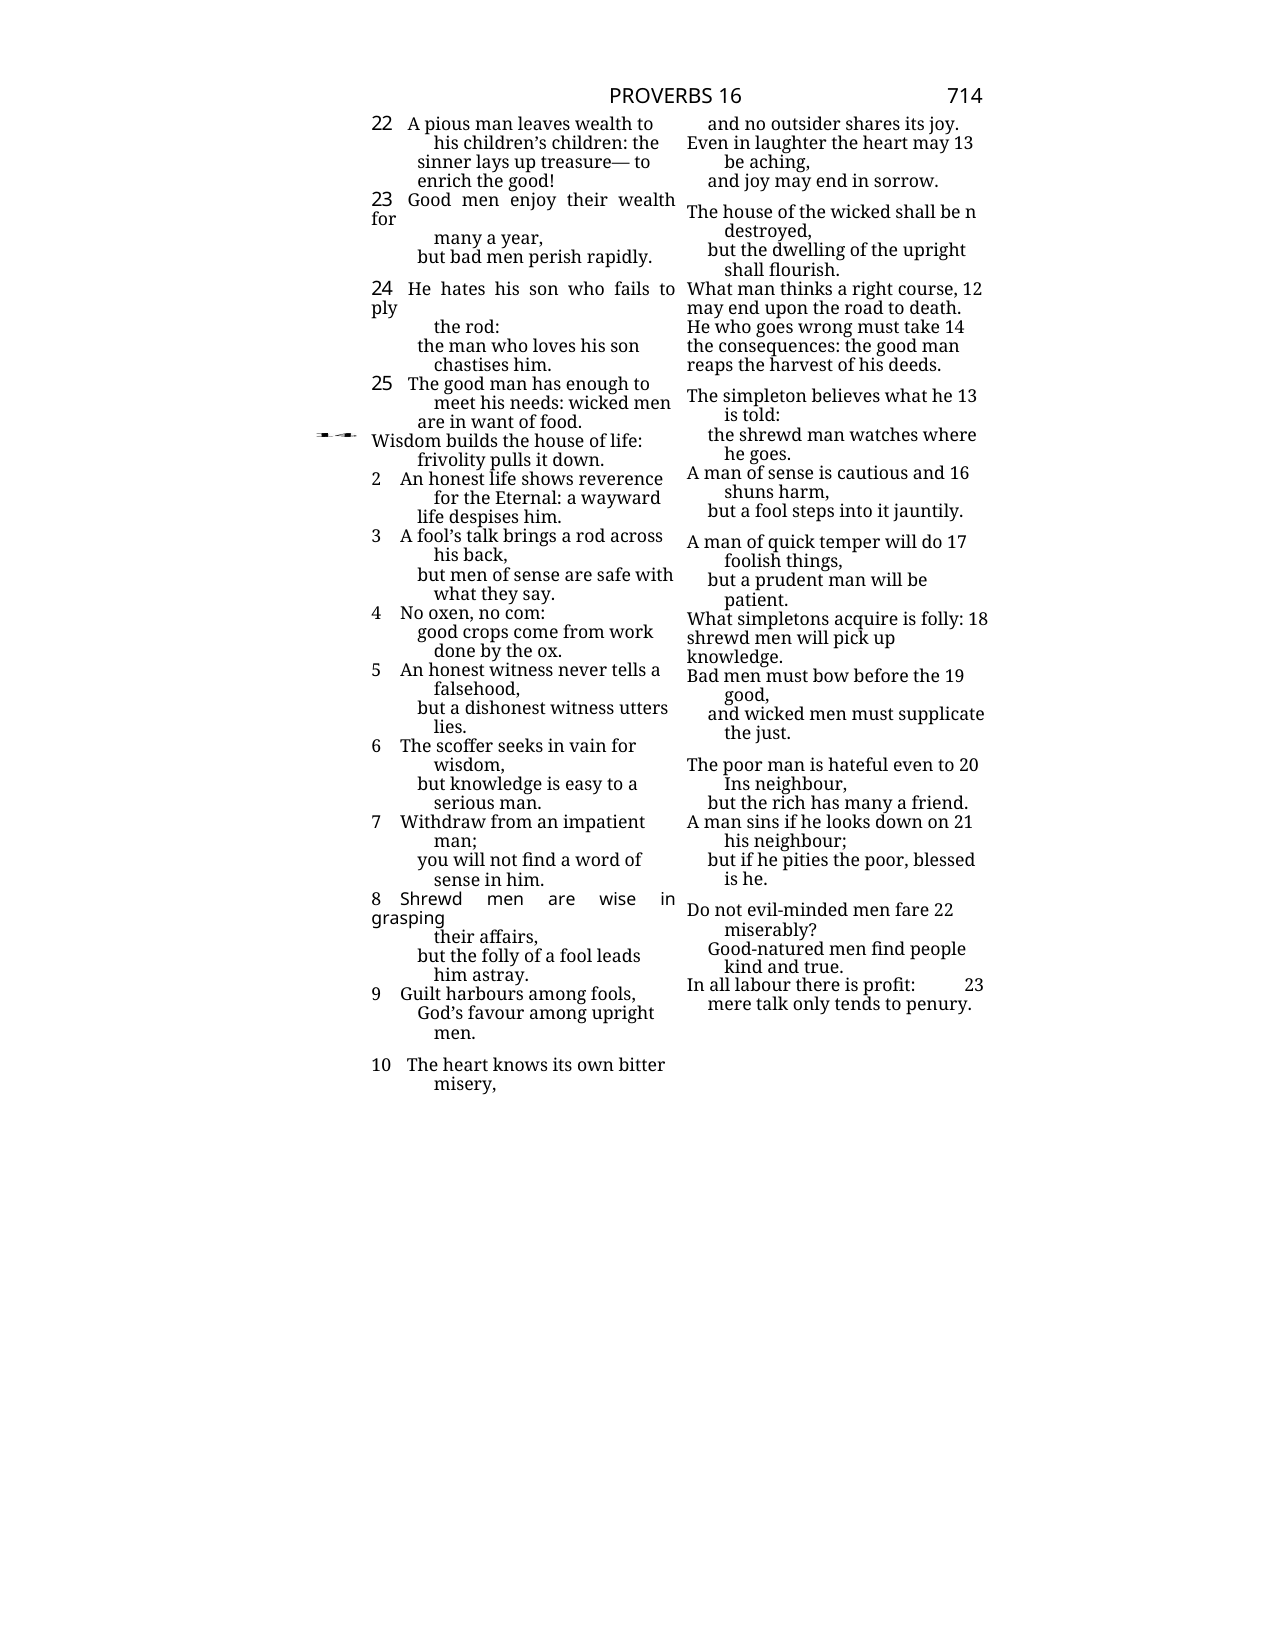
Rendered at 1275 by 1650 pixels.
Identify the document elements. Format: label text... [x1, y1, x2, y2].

text but a fool steps into it jauntily. [707, 502, 991, 521]
text but if he pities the poor, blessed is he. [707, 851, 991, 889]
text Even in laughter the heart may 13 be aching, [687, 134, 991, 172]
list An honest witness never tells a [371, 661, 676, 680]
text Do not evil-minded men fare 22 miserably? [687, 901, 991, 940]
text In all labour there is profit: 23 [687, 977, 991, 996]
text their affairs, [417, 928, 676, 947]
text but the rich has many a friend. [707, 794, 991, 813]
text falsehood, [417, 680, 676, 699]
list Shrewd men are wise in grasping [371, 890, 676, 928]
text meet his needs: wicked men are in want of food. [417, 394, 676, 432]
list An honest life shows reverence [371, 470, 676, 489]
text He who goes wrong must take 14 the consequences: the good man reaps the har­vest of his deeds. [687, 318, 991, 375]
text but a prudent man will be patient. [707, 572, 991, 610]
text but the dwelling of the up­right shall flourish. [707, 242, 991, 280]
text but a dishonest witness utters lies. [417, 699, 676, 737]
list Guilt harbours among fools, [371, 985, 676, 1004]
text and no outsider shares its joy. [707, 115, 991, 134]
list Good men enjoy their wealth for [371, 191, 676, 229]
text The simpleton believes what he 13 is told: [687, 388, 991, 426]
list Withdraw from an impatient [371, 813, 676, 833]
text his children’s children: the sinner lays up treasure— to enrich the good! [417, 134, 676, 191]
text man; [417, 833, 676, 852]
list The good man has enough to [371, 375, 676, 394]
text but the folly of a fool leads him astray. [417, 947, 676, 985]
text the man who loves his son chastises him. [417, 337, 676, 375]
list The heart knows its own bitter misery, [371, 1056, 676, 1094]
text What man thinks a right course, 12 may end upon the road to death. [687, 280, 991, 318]
text The poor man is hateful even to 20 Ins neighbour, [687, 756, 991, 794]
text wisdom, [417, 756, 676, 775]
text the shrewd man watches where he goes. [707, 426, 991, 464]
picture [316, 433, 357, 437]
text Good-natured men find peo­ple kind and true. [707, 940, 991, 977]
text and joy may end in sorrow. [707, 172, 991, 191]
text Bad men must bow before the 19 good, [687, 667, 991, 705]
list He hates his son who fails to ply [371, 280, 676, 318]
text The house of the wicked shall be n destroyed, [687, 203, 991, 242]
text What simpletons acquire is folly: 18 shrewd men will pick up knowledge. [687, 610, 991, 667]
text A man sins if he looks down on 21 his neighbour; [687, 813, 991, 851]
list A pious man leaves wealth to [371, 115, 676, 134]
list A fool’s talk brings a rod across [371, 528, 676, 547]
text the rod: [417, 318, 676, 337]
text and wicked men must suppli­cate the just. [707, 705, 991, 743]
text many a year, [417, 229, 676, 248]
text but men of sense are safe with what they say. [417, 566, 676, 604]
text God’s favour among upright men. [417, 1004, 676, 1043]
text Wisdom builds the house of life: frivolity pulls it down. [371, 432, 676, 470]
list The scoffer seeks in vain for [371, 737, 676, 756]
list No oxen, no com: [371, 604, 676, 623]
text but bad men perish rapidly. [417, 248, 676, 267]
text for the Eternal: a wayward life despises him. [417, 489, 676, 528]
text mere talk only tends to penury. [707, 996, 991, 1014]
text A man of quick temper will do 17 foolish things, [687, 533, 991, 572]
text but knowledge is easy to a serious man. [417, 775, 676, 813]
text good crops come from work done by the ox. [417, 623, 676, 661]
text A man of sense is cautious and 16 shuns harm, [687, 464, 991, 502]
text you will not find a word of sense in him. [417, 852, 676, 890]
text his back, [417, 547, 676, 566]
